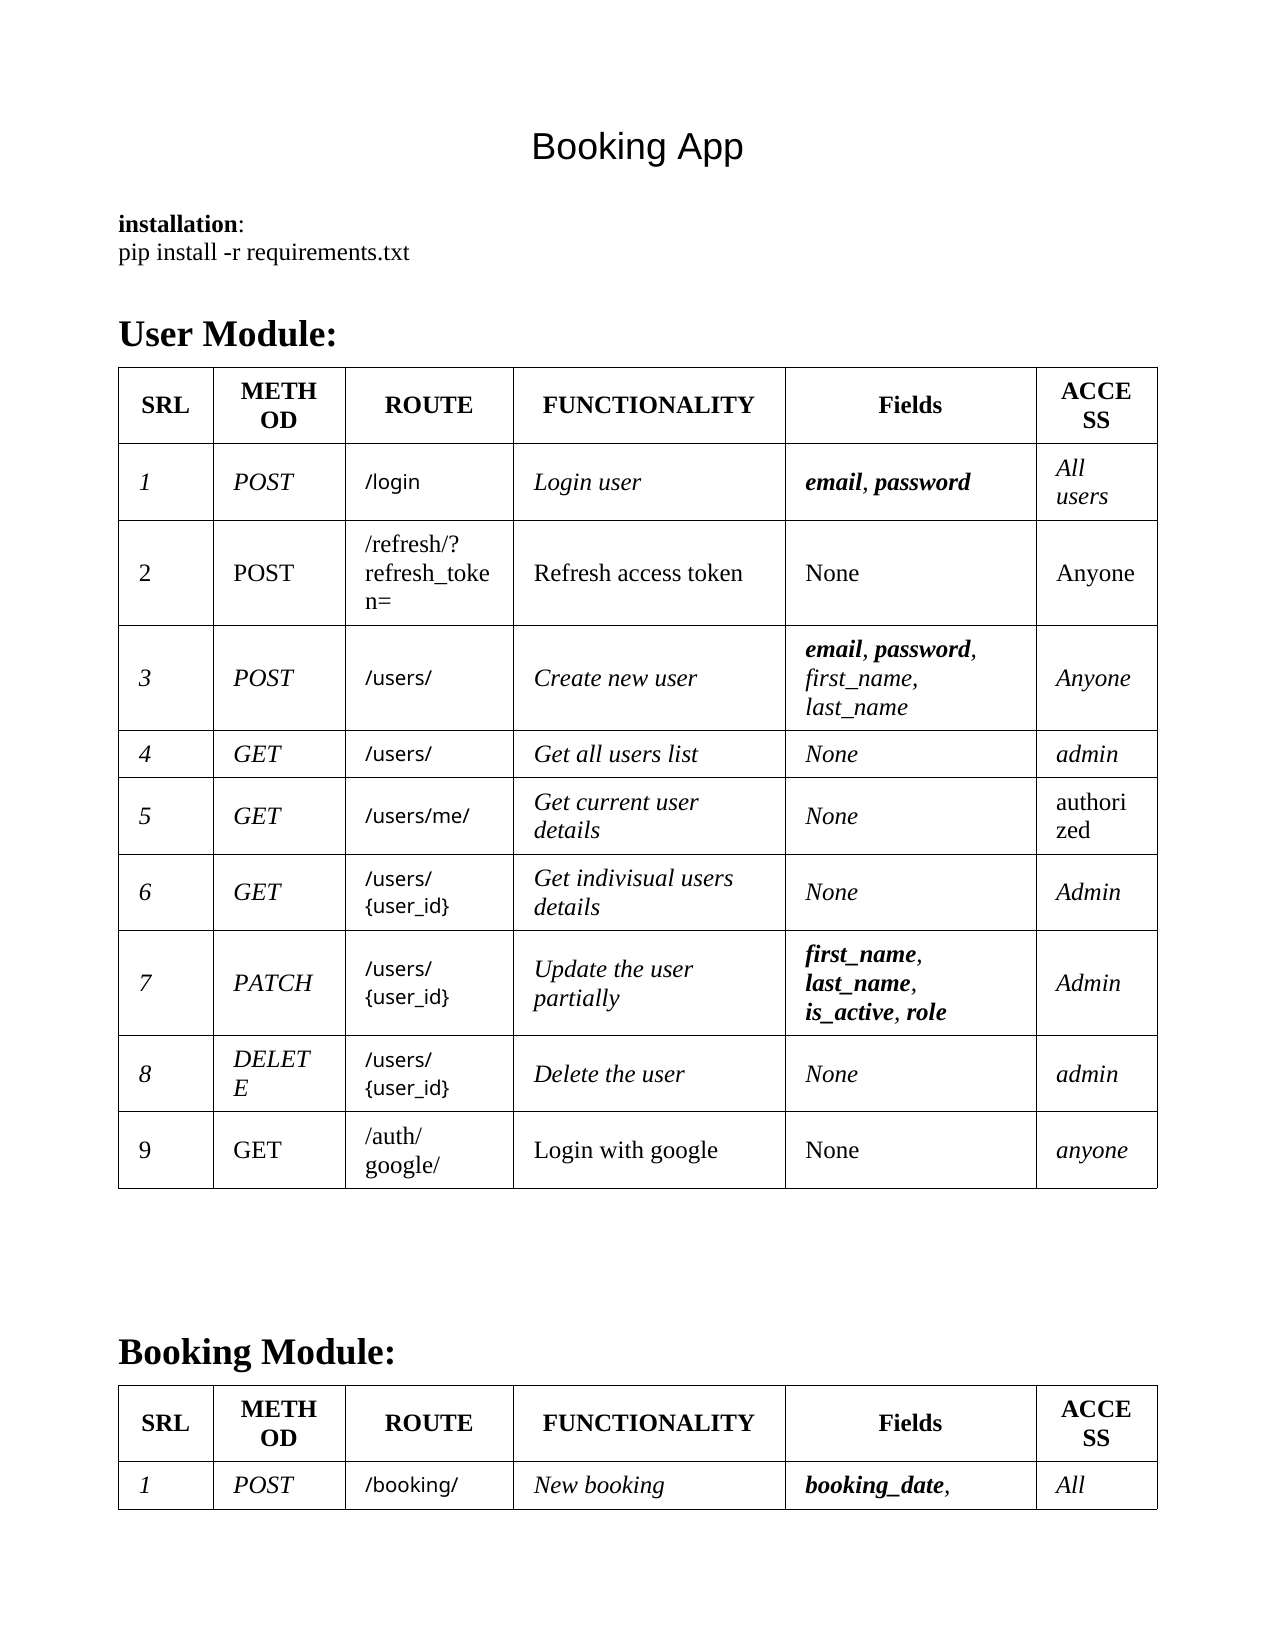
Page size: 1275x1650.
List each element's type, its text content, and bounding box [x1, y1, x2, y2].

table_header ACCESS [1037, 368, 1157, 443]
table_cell Update the user partially [514, 931, 785, 1035]
table_cell 1 [119, 444, 213, 519]
table_cell 3 [119, 626, 213, 730]
table_cell anyone [1037, 1112, 1157, 1188]
table_cell New booking [514, 1462, 785, 1509]
table_cell PATCH [214, 931, 345, 1035]
table_cell /booking/ [346, 1462, 513, 1509]
table_cell None [786, 521, 1036, 624]
table_cell None [786, 731, 1036, 777]
table_cell POST [214, 1462, 345, 1509]
table_cell Anyone [1037, 626, 1157, 730]
table_cell Refresh access token [514, 521, 785, 624]
table_cell first_name, last_name, is_active, role [786, 931, 1036, 1035]
table_cell GET [214, 855, 345, 930]
table_cell email, password [786, 444, 1036, 519]
table_cell 5 [119, 778, 213, 854]
table_cell GET [214, 778, 345, 854]
table_header ROUTE [346, 368, 513, 443]
table_cell Login with google [514, 1112, 785, 1188]
table_cell Delete the user [514, 1036, 785, 1111]
table_cell None [786, 1036, 1036, 1111]
table_cell 1 [119, 1462, 213, 1509]
table_cell /refresh/?refresh_token= [346, 521, 513, 624]
table_cell GET [214, 731, 345, 777]
table_cell DELETE [214, 1036, 345, 1111]
table_cell Admin [1037, 855, 1157, 930]
table_cell Get current user details [514, 778, 785, 854]
table_cell Admin [1037, 931, 1157, 1035]
table_cell GET [214, 1112, 345, 1188]
table_cell None [786, 1112, 1036, 1188]
table_cell 7 [119, 931, 213, 1035]
table_cell 2 [119, 521, 213, 624]
table_cell /auth/google/ [346, 1112, 513, 1188]
table_header FUNCTIONALITY [514, 1386, 785, 1461]
text pip install -r requirements.txt [118, 237, 1157, 266]
table_cell authorized [1037, 778, 1157, 854]
table_header SRL [119, 368, 213, 443]
table_cell admin [1037, 731, 1157, 777]
table_header Fields [786, 368, 1036, 443]
text installation: [118, 209, 1157, 237]
table_cell /login [346, 444, 513, 519]
table_cell Anyone [1037, 521, 1157, 624]
table_cell /users/me/ [346, 778, 513, 854]
table_cell /users/{user_id} [346, 855, 513, 930]
table_header METHOD [214, 1386, 345, 1461]
table_cell email, password, first_name, last_name [786, 626, 1036, 730]
table_cell 9 [119, 1112, 213, 1188]
subtitle User Module: [118, 311, 1157, 354]
table_cell POST [214, 521, 345, 624]
table_header Fields [786, 1386, 1036, 1461]
table_header FUNCTIONALITY [514, 368, 785, 443]
table_cell admin [1037, 1036, 1157, 1111]
table_cell All [1037, 1462, 1157, 1509]
table_cell /users/ [346, 626, 513, 730]
table_header ROUTE [346, 1386, 513, 1461]
table_cell All users [1037, 444, 1157, 519]
table_cell booking_date, [786, 1462, 1036, 1509]
table_cell None [786, 778, 1036, 854]
table_cell Create new user [514, 626, 785, 730]
table_header SRL [119, 1386, 213, 1461]
table_cell POST [214, 444, 345, 519]
subtitle Booking Module: [118, 1329, 1157, 1372]
table_cell POST [214, 626, 345, 730]
table_cell 4 [119, 731, 213, 777]
table_cell /users/ [346, 731, 513, 777]
table_cell /users/{user_id} [346, 1036, 513, 1111]
subtitle Booking App [118, 124, 1157, 167]
table_cell 8 [119, 1036, 213, 1111]
table_cell None [786, 855, 1036, 930]
table_cell Get all users list [514, 731, 785, 777]
table_cell /users/{user_id} [346, 931, 513, 1035]
table_cell Get indivisual users details [514, 855, 785, 930]
table_header ACCESS [1037, 1386, 1157, 1461]
table_cell 6 [119, 855, 213, 930]
table_cell Login user [514, 444, 785, 519]
table_header METHOD [214, 368, 345, 443]
